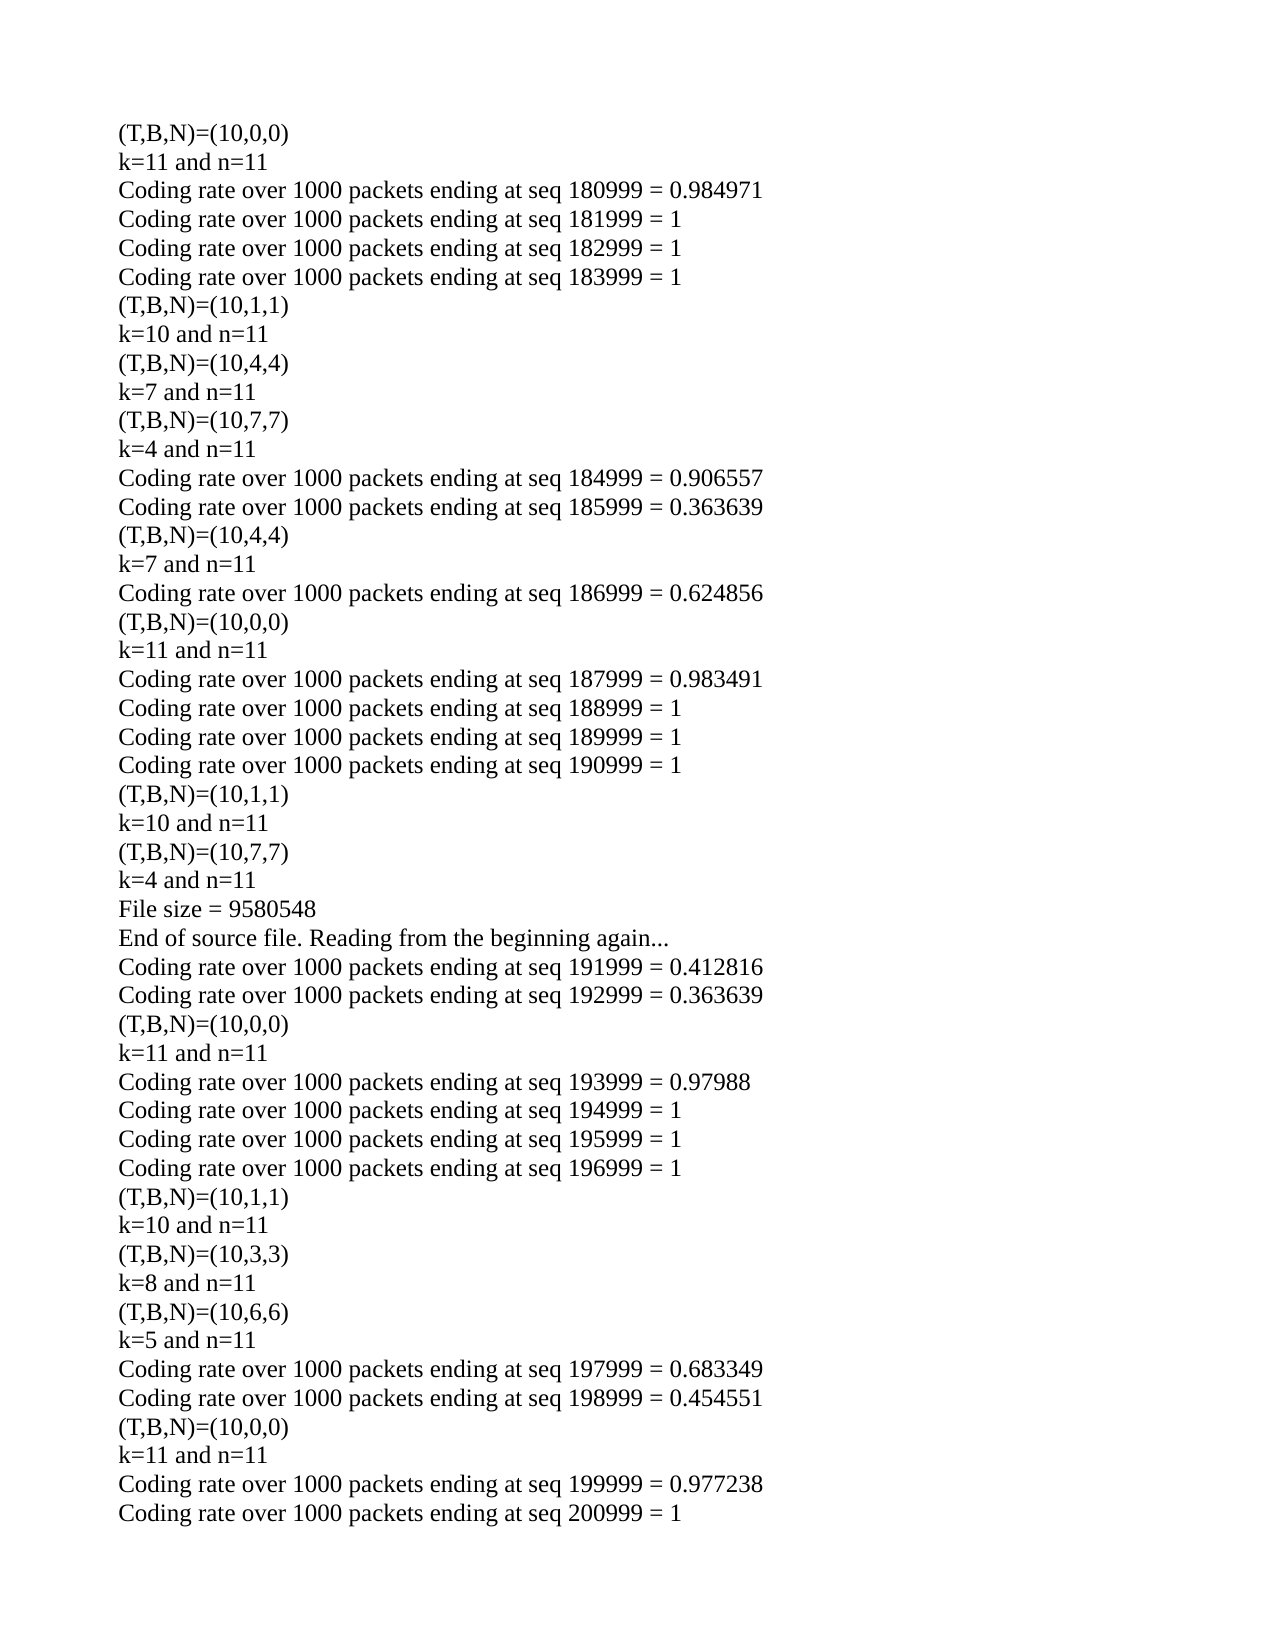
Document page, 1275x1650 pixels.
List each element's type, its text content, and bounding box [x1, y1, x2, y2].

text Coding rate over 1000 packets ending at seq 199999 = 0.977238 [118, 1469, 1157, 1498]
text Coding rate over 1000 packets ending at seq 191999 = 0.412816 [118, 952, 1157, 981]
text k=11 and n=11 [118, 147, 1157, 176]
text k=4 and n=11 [118, 434, 1157, 463]
text k=4 and n=11 [118, 866, 1157, 894]
text k=10 and n=11 [118, 808, 1157, 837]
text (T,B,N)=(10,0,0) [118, 118, 1157, 147]
text Coding rate over 1000 packets ending at seq 192999 = 0.363639 [118, 981, 1157, 1009]
text Coding rate over 1000 packets ending at seq 198999 = 0.454551 [118, 1383, 1157, 1412]
text Coding rate over 1000 packets ending at seq 185999 = 0.363639 [118, 492, 1157, 521]
text (T,B,N)=(10,7,7) [118, 406, 1157, 434]
text (T,B,N)=(10,3,3) [118, 1239, 1157, 1268]
text Coding rate over 1000 packets ending at seq 180999 = 0.984971 [118, 176, 1157, 204]
text (T,B,N)=(10,0,0) [118, 607, 1157, 636]
text (T,B,N)=(10,4,4) [118, 521, 1157, 549]
text (T,B,N)=(10,0,0) [118, 1412, 1157, 1441]
text Coding rate over 1000 packets ending at seq 189999 = 1 [118, 722, 1157, 751]
text Coding rate over 1000 packets ending at seq 190999 = 1 [118, 751, 1157, 779]
text k=10 and n=11 [118, 319, 1157, 348]
text Coding rate over 1000 packets ending at seq 184999 = 0.906557 [118, 463, 1157, 492]
text Coding rate over 1000 packets ending at seq 181999 = 1 [118, 204, 1157, 233]
text Coding rate over 1000 packets ending at seq 194999 = 1 [118, 1096, 1157, 1124]
text k=11 and n=11 [118, 1038, 1157, 1067]
text Coding rate over 1000 packets ending at seq 197999 = 0.683349 [118, 1354, 1157, 1383]
text (T,B,N)=(10,6,6) [118, 1297, 1157, 1326]
text k=5 and n=11 [118, 1326, 1157, 1354]
text (T,B,N)=(10,0,0) [118, 1009, 1157, 1038]
text Coding rate over 1000 packets ending at seq 187999 = 0.983491 [118, 664, 1157, 693]
text (T,B,N)=(10,4,4) [118, 348, 1157, 377]
text k=7 and n=11 [118, 549, 1157, 578]
text Coding rate over 1000 packets ending at seq 195999 = 1 [118, 1124, 1157, 1153]
text (T,B,N)=(10,7,7) [118, 837, 1157, 866]
text Coding rate over 1000 packets ending at seq 186999 = 0.624856 [118, 578, 1157, 607]
text (T,B,N)=(10,1,1) [118, 1182, 1157, 1211]
text Coding rate over 1000 packets ending at seq 188999 = 1 [118, 693, 1157, 722]
text Coding rate over 1000 packets ending at seq 196999 = 1 [118, 1153, 1157, 1182]
text k=8 and n=11 [118, 1268, 1157, 1297]
text (T,B,N)=(10,1,1) [118, 779, 1157, 808]
text k=11 and n=11 [118, 1441, 1157, 1469]
text Coding rate over 1000 packets ending at seq 182999 = 1 [118, 233, 1157, 262]
text k=11 and n=11 [118, 636, 1157, 664]
text File size = 9580548 [118, 894, 1157, 923]
text Coding rate over 1000 packets ending at seq 200999 = 1 [118, 1498, 1157, 1527]
text Coding rate over 1000 packets ending at seq 183999 = 1 [118, 262, 1157, 291]
text k=10 and n=11 [118, 1211, 1157, 1239]
text Coding rate over 1000 packets ending at seq 193999 = 0.97988 [118, 1067, 1157, 1096]
text k=7 and n=11 [118, 377, 1157, 406]
text (T,B,N)=(10,1,1) [118, 291, 1157, 319]
text End of source file. Reading from the beginning again... [118, 923, 1157, 952]
